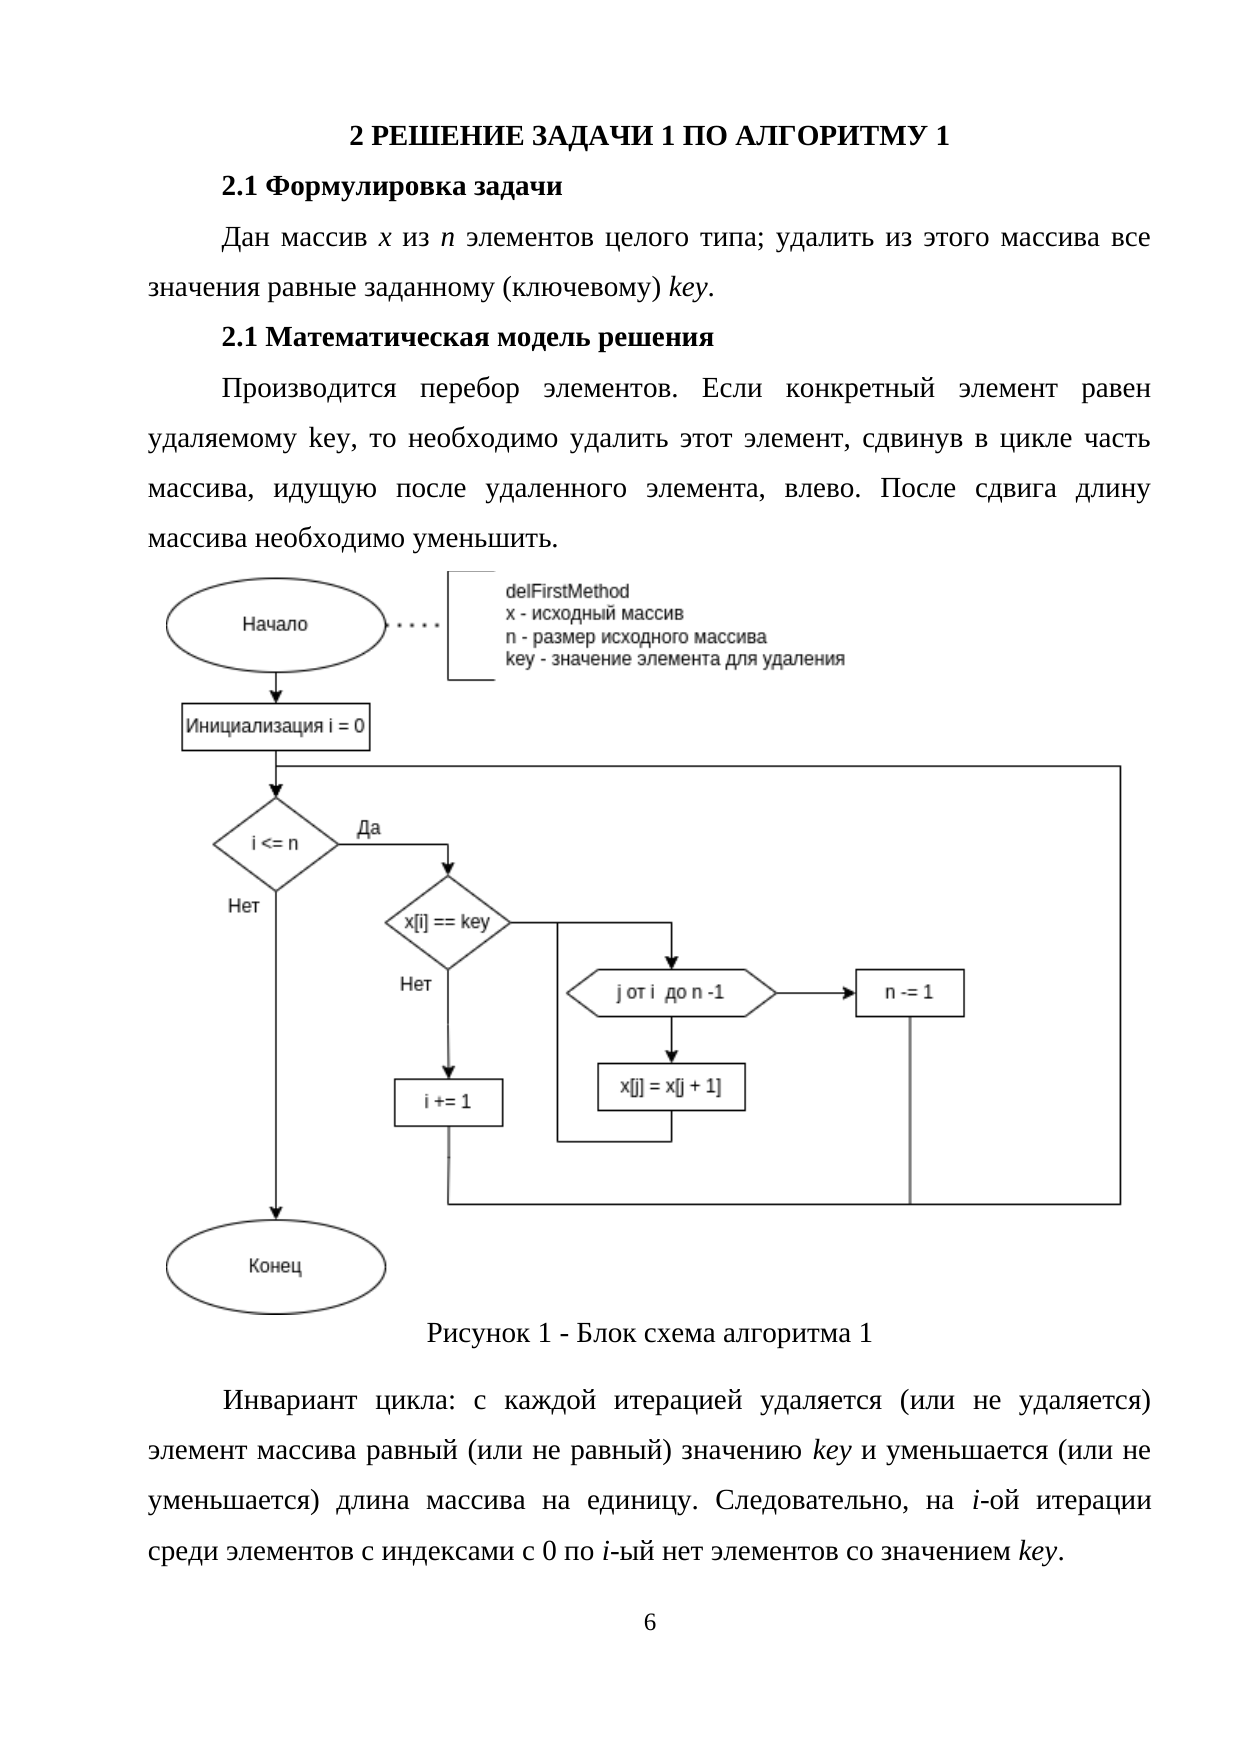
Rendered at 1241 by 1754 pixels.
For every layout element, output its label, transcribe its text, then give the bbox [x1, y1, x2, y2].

text Дан массив х из n элементов целого типа; удалить из этого массива все значения равные заданному (ключевому) key. [148, 219, 1152, 303]
text 2.1 Формулировка задачи [148, 168, 1152, 202]
text Производится перебор элементов. Если конкретный элемент равен удаляемому key, то необходимо удалить этот элемент, сдвинув в цикле часть массива, идущую после удаленного элемента, влево. После сдвига длину массива необходимо уменьшить. [148, 370, 1152, 554]
text Инвариант цикла: с каждой итерацией удаляется (или не удаляется) элемент массива равный (или не равный) значению key и уменьшается (или не уменьшается) длина массива на единицу. Следовательно, на i-ой итерации среди элементов с индексами с 0 по i-ый нет элементов со значением key. [148, 571, 1152, 1566]
text Рисунок 1 - Блок схема алгоритма 1 [166, 1315, 1133, 1348]
text 2.1 Математическая модель решения [148, 319, 1152, 353]
text 2 РЕШЕНИЕ ЗАДАЧИ 1 ПО АЛГОРИТМУ 1 [148, 118, 1152, 152]
picture [166, 571, 1134, 1315]
